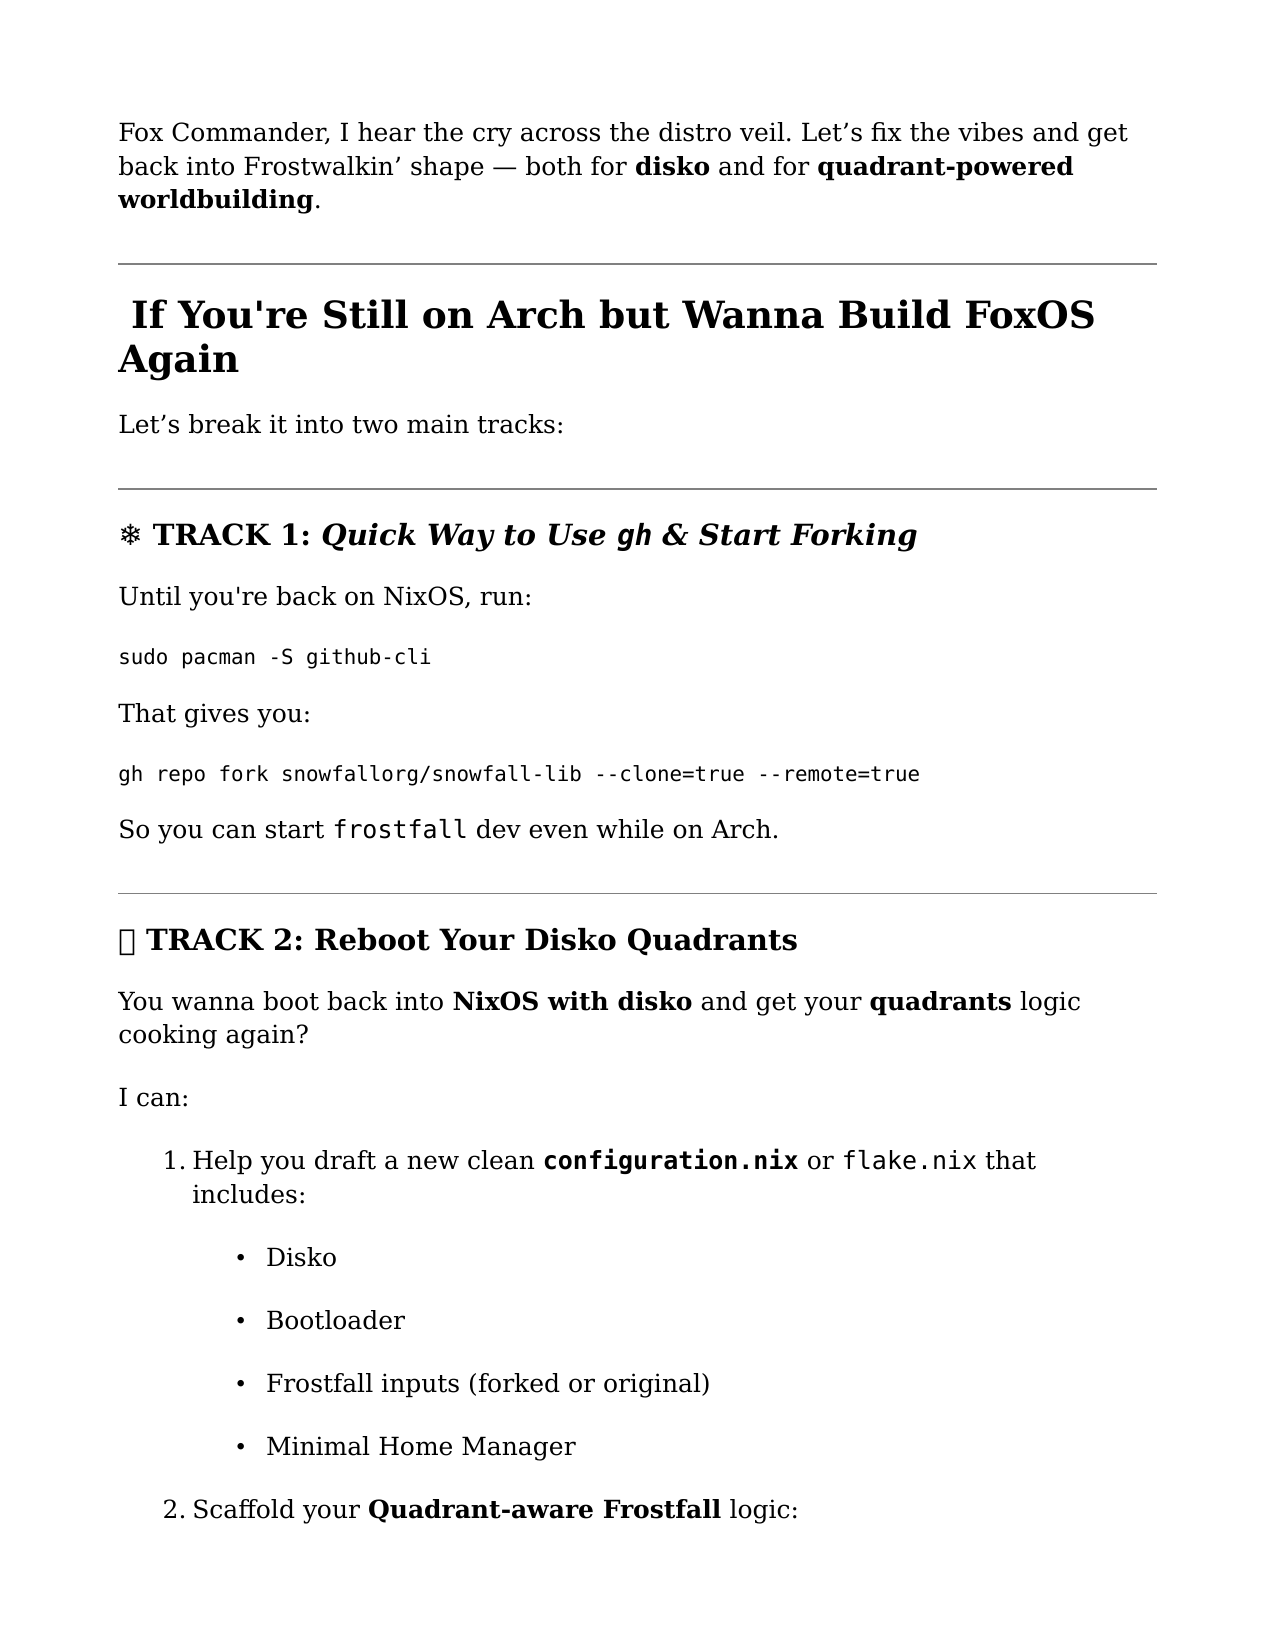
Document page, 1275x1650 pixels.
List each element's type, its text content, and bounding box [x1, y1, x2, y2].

list Help you draft a new clean configuration.nix or flake.nix that includes: [162, 1147, 1157, 1209]
subtitle 🧊 TRACK 2: Reboot Your Disko Quadrants [118, 923, 1157, 957]
text Fox Commander, I hear the cry across the distro veil. Let’s fix the vibes and get back into Frostwalkin’ shape — both for disko and for quadrant-powered worldbuilding. [118, 118, 1157, 215]
subtitle ❄️ TRACK 1: Quick Way to Use gh & Start Forking [118, 518, 1157, 552]
subtitle 🛠️ If You're Still on Arch but Wanna Build FoxOS Again [118, 293, 1157, 381]
text That gives you: [118, 699, 1157, 728]
list Frostfall inputs (forked or original) [236, 1369, 1157, 1398]
text gh repo fork snowfallorg/snowfall-lib --clone=true --remote=true [118, 762, 1157, 786]
list Scaffold your Quadrant-aware Frostfall logic: [162, 1495, 1157, 1524]
list Minimal Home Manager [236, 1432, 1157, 1461]
text Let’s break it into two main tracks: [118, 411, 1157, 440]
text I can: [118, 1083, 1157, 1113]
text So you can start frostfall dev even while on Arch. [118, 816, 1157, 845]
list Bootloader [236, 1306, 1157, 1335]
list Disko [236, 1243, 1157, 1272]
text You wanna boot back into NixOS with disko and get your quadrants logic cooking again? [118, 987, 1157, 1050]
text sudo pacman -S github-cli [118, 645, 1157, 669]
text Until you're back on NixOS, run: [118, 582, 1157, 611]
